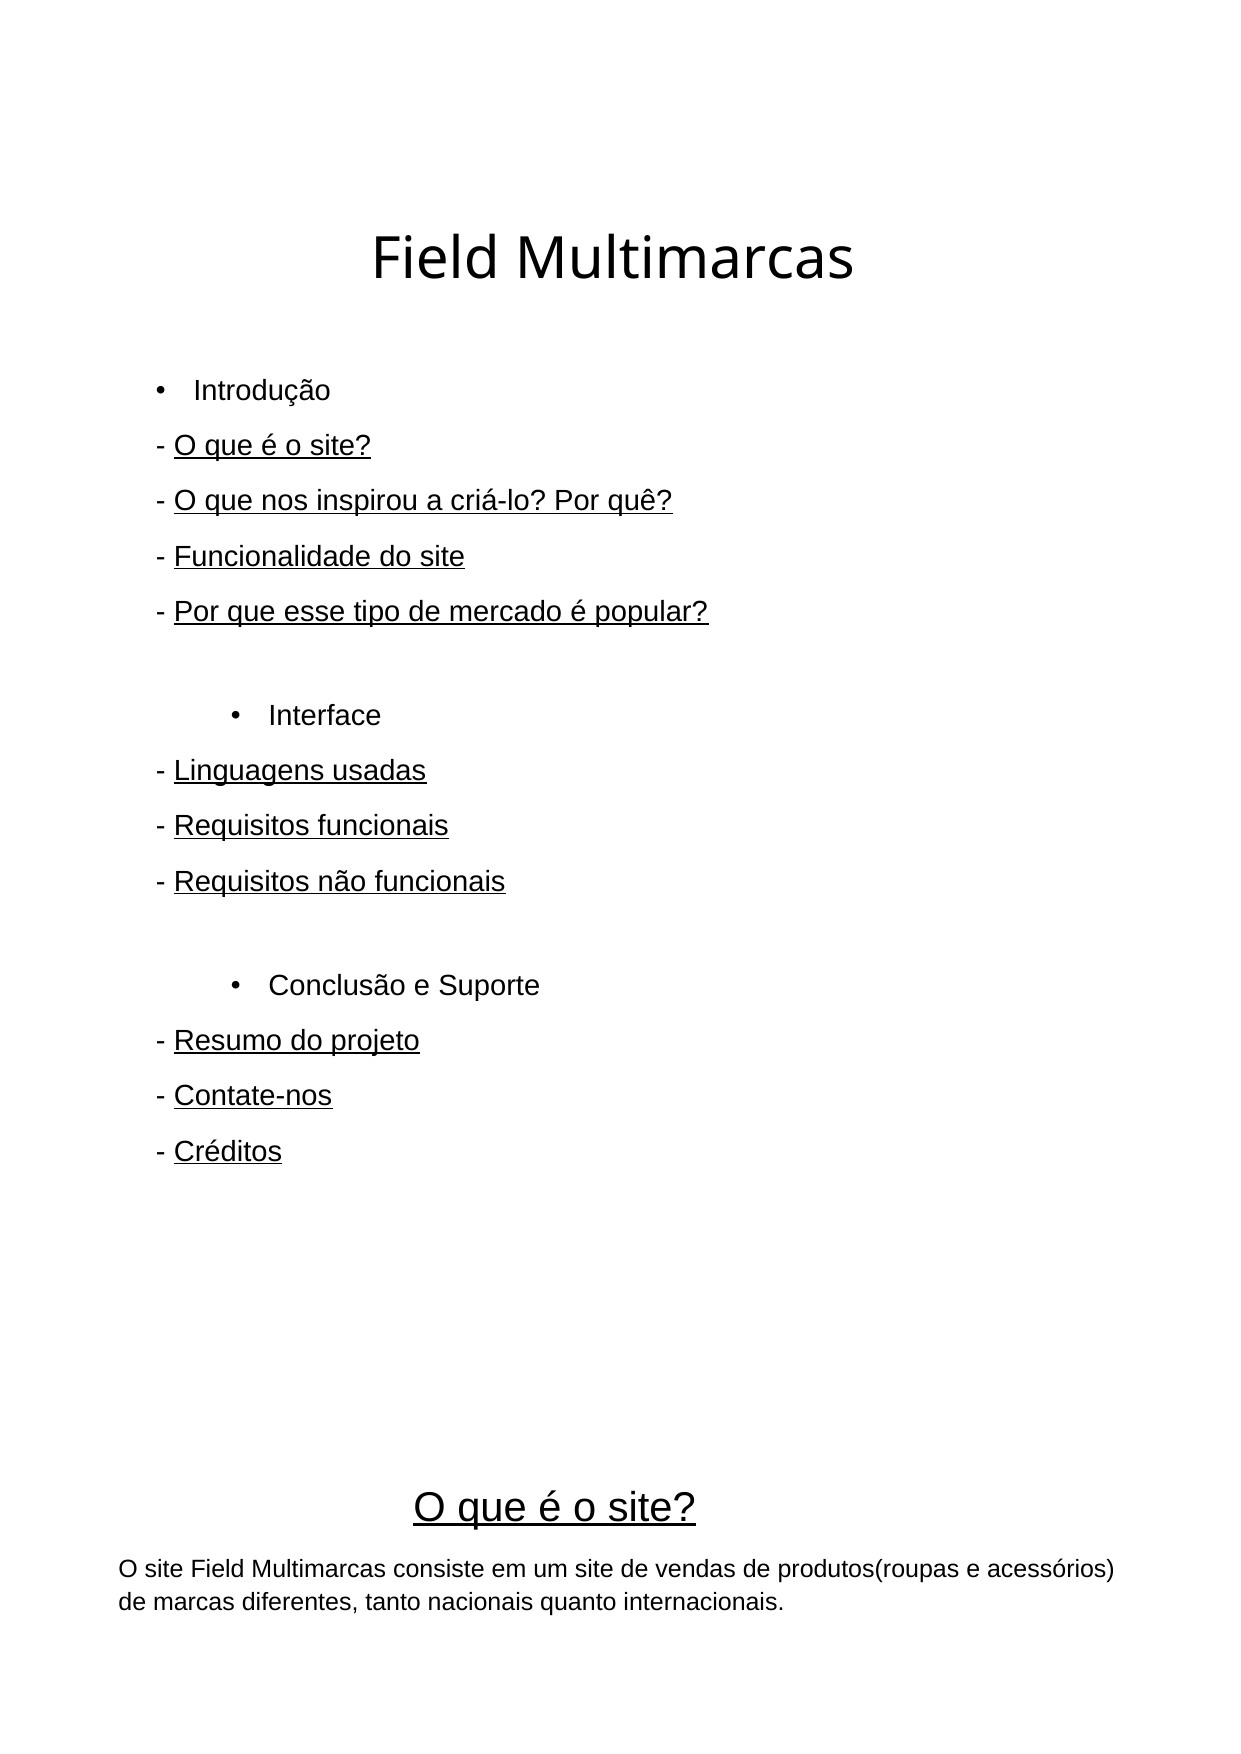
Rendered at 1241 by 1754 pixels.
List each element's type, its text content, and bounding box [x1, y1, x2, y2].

text Field Multimarcas [118, 216, 1122, 295]
list Interface [231, 698, 1122, 732]
text O que é o site? [339, 1482, 1122, 1530]
text - Linguagens usadas [156, 753, 1122, 787]
text - Requisitos não funcionais [156, 864, 1122, 897]
text - O que é o site? [156, 428, 1122, 462]
text - Por que esse tipo de mercado é popular? [156, 594, 1122, 627]
text - Resumo do projeto [156, 1023, 1122, 1057]
text - Créditos [156, 1133, 1122, 1167]
text O site Field Multimarcas consiste em um site de vendas de produtos(roupas e acessórios) de marcas diferentes, tanto nacionais quanto internacionais. [118, 1554, 1122, 1615]
text - Contate-nos [156, 1078, 1122, 1112]
text - Requisitos funcionais [118, 808, 1122, 842]
list Introdução [156, 373, 1122, 406]
text - Funcionalidade do site [156, 538, 1122, 572]
list Conclusão e Suporte [231, 968, 1122, 1001]
text - O que nos inspirou a criá-lo? Por quê? [156, 483, 1122, 517]
